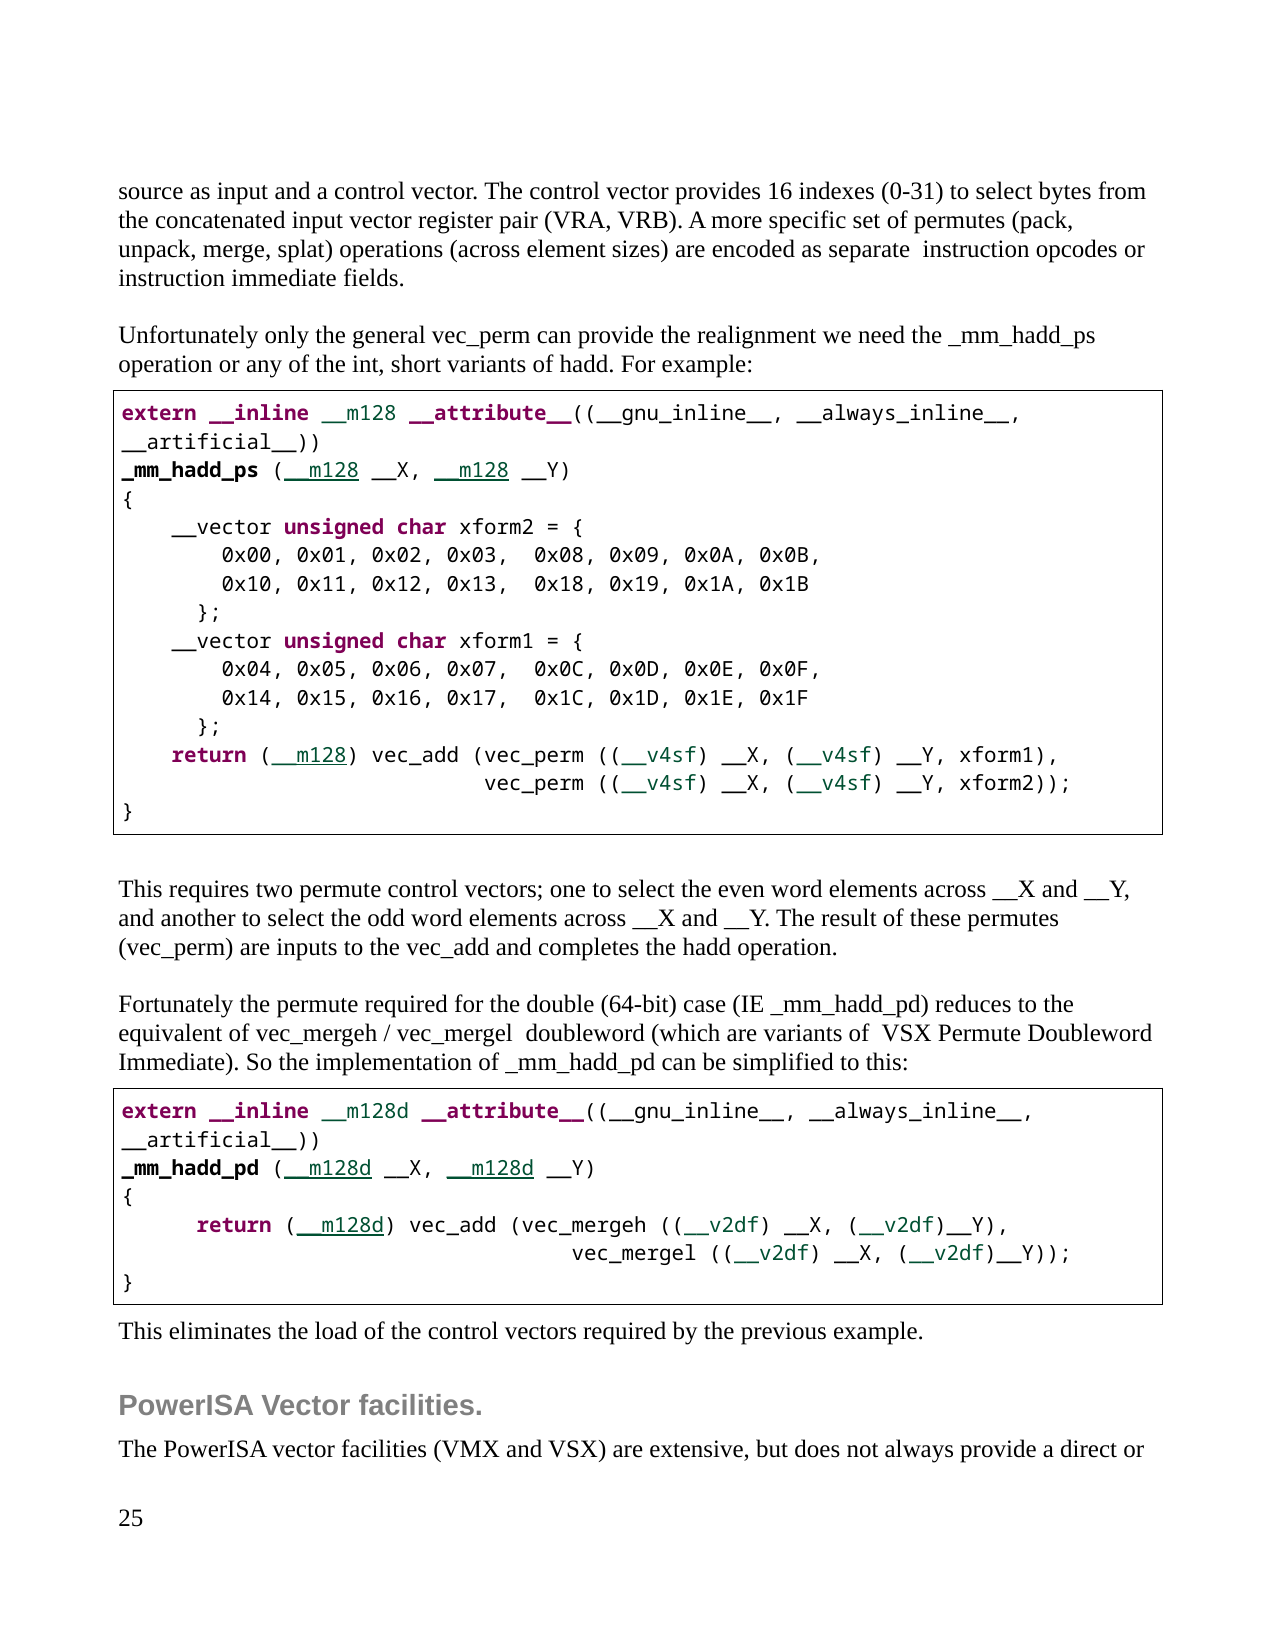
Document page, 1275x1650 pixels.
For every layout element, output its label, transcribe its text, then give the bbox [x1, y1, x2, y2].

text vec_mergel ((__v2df) __X, (__v2df)__Y)); [121, 1238, 1153, 1267]
text Unfortunately only the general vec_perm can provide the realignment we need the _mm_hadd_ps operation or any of the int, short variants of hadd. For example: [118, 320, 1157, 378]
text return (__m128d) vec_add (vec_mergeh ((__v2df) __X, (__v2df)__Y), [121, 1210, 1153, 1238]
text [112, 1076, 1162, 1088]
text 0x14, 0x15, 0x16, 0x17, 0x1C, 0x1D, 0x1E, 0x1F [121, 683, 1153, 711]
text } [121, 797, 1153, 825]
text extern __inline __m128 __attribute__((__gnu_inline__, __always_inline__, __artificial__)) [121, 398, 1153, 455]
text 0x10, 0x11, 0x12, 0x13, 0x18, 0x19, 0x1A, 0x1B [121, 569, 1153, 597]
text _mm_hadd_ps (__m128 __X, __m128 __Y) [121, 455, 1153, 484]
text __vector unsigned char xform1 = { [121, 626, 1153, 654]
subtitle PowerISA Vector facilities. [118, 1388, 1157, 1422]
text 0x04, 0x05, 0x06, 0x07, 0x0C, 0x0D, 0x0E, 0x0F, [121, 654, 1153, 683]
text The PowerISA vector facilities (VMX and VSX) are extensive, but does not always provide a direct or [118, 1434, 1157, 1463]
text vec_perm ((__v4sf) __X, (__v4sf) __Y, xform2)); [121, 768, 1153, 797]
text source as input and a control vector. The control vector provides 16 indexes (0-31) to select bytes from the concatenated input vector register pair (VRA, VRB). A more specific set of permutes (pack, unpack, merge, splat) operations (across element sizes) are encoded as separate instruction opcodes or instruction immediate fields. [118, 176, 1157, 291]
text _mm_hadd_pd (__m128d __X, __m128d __Y) [121, 1153, 1153, 1182]
text This eliminates the load of the control vectors required by the previous example. [118, 1305, 1157, 1345]
text return (__m128) vec_add (vec_perm ((__v4sf) __X, (__v4sf) __Y, xform1), [121, 740, 1153, 768]
text { [121, 1182, 1153, 1210]
text { [121, 484, 1153, 512]
text extern __inline __m128d __attribute__((__gnu_inline__, __always_inline__, __artificial__)) [121, 1096, 1153, 1153]
text }; [121, 711, 1153, 740]
text __vector unsigned char xform2 = { [121, 512, 1153, 541]
text }; [121, 597, 1153, 626]
text Fortunately the permute required for the double (64-bit) case (IE _mm_hadd_pd) reduces to the equivalent of vec_mergeh / vec_mergel doubleword (which are variants of VSX Permute Doubleword Immediate). So the implementation of _mm_hadd_pd can be simplified to this: [118, 989, 1157, 1076]
text [114, 1089, 1162, 1304]
text } [121, 1267, 1153, 1295]
text This requires two permute control vectors; one to select the even word elements across __X and __Y, and another to select the odd word elements across __X and __Y. The result of these permutes (vec_perm) are inputs to the vec_add and completes the hadd operation. [118, 874, 1157, 961]
text 0x00, 0x01, 0x02, 0x03, 0x08, 0x09, 0x0A, 0x0B, [121, 541, 1153, 569]
